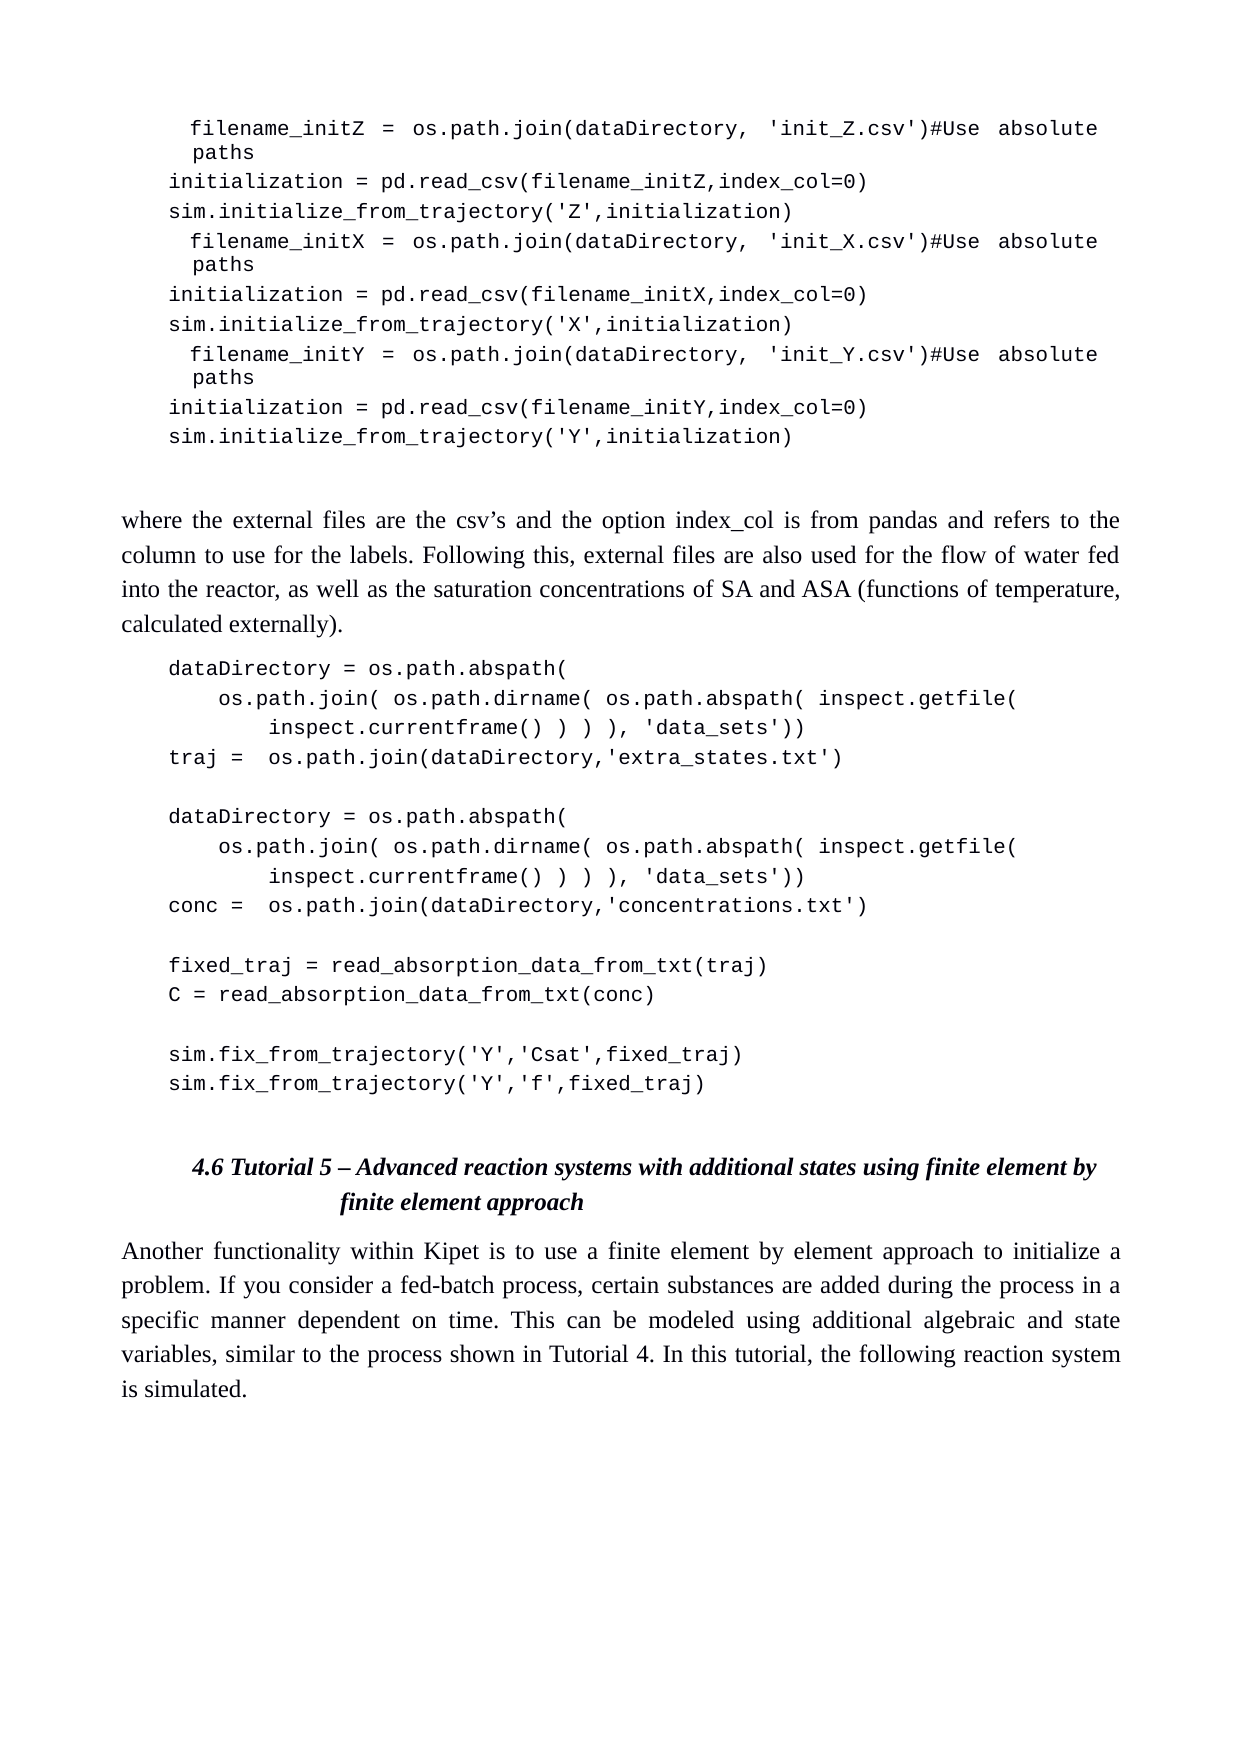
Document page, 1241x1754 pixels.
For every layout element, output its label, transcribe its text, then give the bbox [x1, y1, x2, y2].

text sim.initialize_from_trajectory('Z',initialization) [118, 201, 1116, 225]
text sim.initialize_from_trajectory('Y',initialization) [118, 427, 1116, 450]
text sim.fix_from_trajectory('Y','f',fixed_traj) [118, 1073, 1116, 1097]
text filename_initX = os.path.join(dataDirectory, 'init_X.csv')#Use absolute paths [118, 231, 1116, 278]
text 4.6 Tutorial 5 – Advanced reaction systems with additional states using finite element by finite element approach [121, 1152, 1122, 1215]
text initialization = pd.read_csv(filename_initZ,index_col=0) [118, 171, 1116, 195]
text initialization = pd.read_csv(filename_initX,index_col=0) [118, 284, 1116, 308]
text inspect.currentframe() ) ) ), 'data_sets')) [118, 717, 1116, 741]
text inspect.currentframe() ) ) ), 'data_sets')) [118, 866, 1116, 889]
text sim.initialize_from_trajectory('X',initialization) [118, 314, 1116, 337]
text dataDirectory = os.path.abspath( [118, 806, 1116, 830]
text where the external files are the csv’s and the option index_col is from pandas and refers to the column to use for the labels. Following this, external files are also used for the flow of water fed into the reactor, as well as the saturation concentrations of SA and ASA (functions of temperature, calculated externally). [121, 505, 1122, 637]
text filename_initY = os.path.join(dataDirectory, 'init_Y.csv')#Use absolute paths [118, 343, 1116, 391]
text Another functionality within Kipet is to use a finite element by element approach to initialize a problem. If you consider a fed-batch process, certain substances are added during the process in a specific manner dependent on time. This can be modeled using additional algebraic and state variables, similar to the process shown in Tutorial 4. In this tutorial, the following reaction system is simulated. [121, 1236, 1122, 1402]
text conc = os.path.join(dataDirectory,'concentrations.txt') [118, 895, 1116, 919]
text initialization = pd.read_csv(filename_initY,index_col=0) [118, 397, 1116, 421]
text dataDirectory = os.path.abspath( [118, 658, 1116, 681]
text fixed_traj = read_absorption_data_from_txt(traj) [118, 955, 1116, 978]
text C = read_absorption_data_from_txt(conc) [118, 984, 1116, 1008]
text traj = os.path.join(dataDirectory,'extra_states.txt') [118, 747, 1116, 771]
text sim.fix_from_trajectory('Y','Csat',fixed_traj) [118, 1044, 1116, 1067]
text filename_initZ = os.path.join(dataDirectory, 'init_Z.csv')#Use absolute paths [118, 118, 1116, 165]
text os.path.join( os.path.dirname( os.path.abspath( inspect.getfile( [118, 687, 1116, 711]
text os.path.join( os.path.dirname( os.path.abspath( inspect.getfile( [118, 836, 1116, 859]
